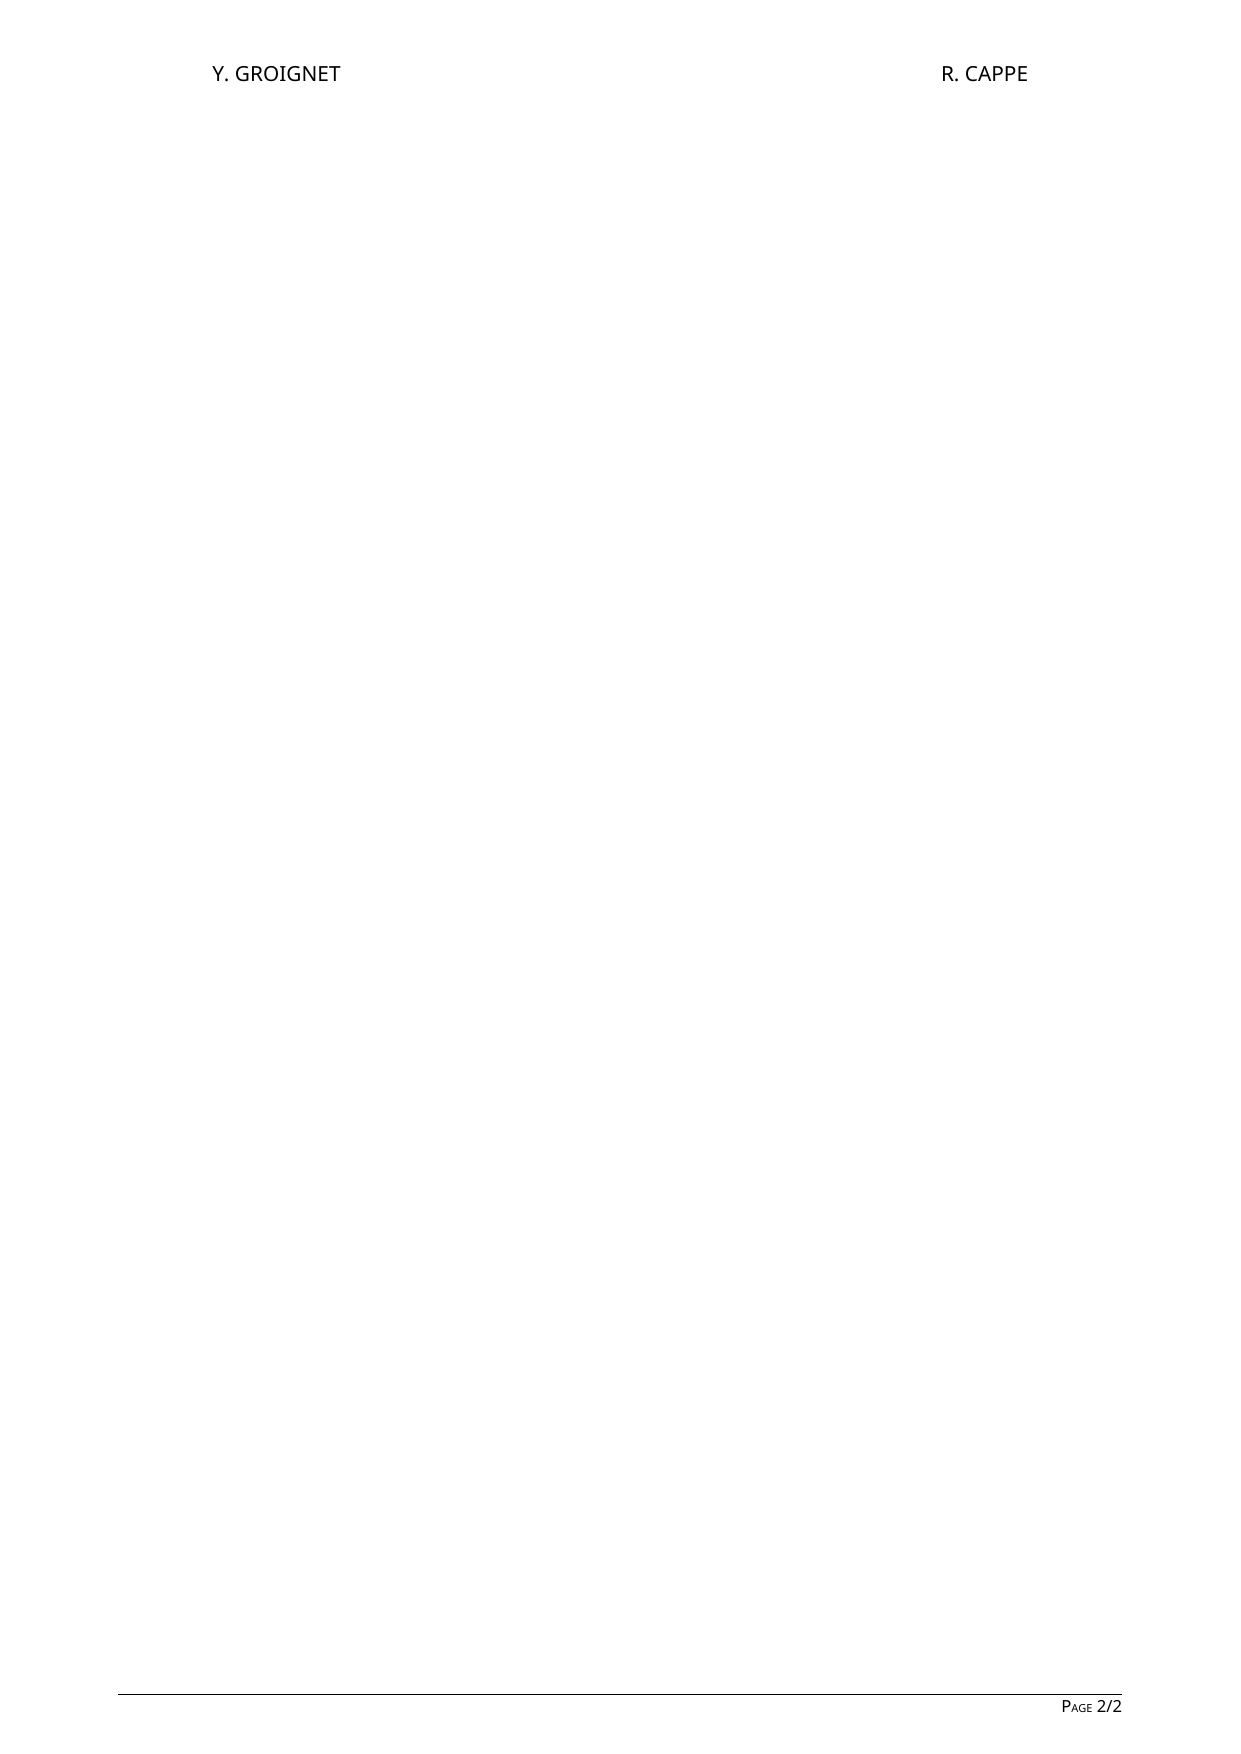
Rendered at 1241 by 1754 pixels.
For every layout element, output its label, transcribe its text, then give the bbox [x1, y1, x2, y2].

text Y. GROIGNET R. CAPPE [148, 59, 1092, 87]
